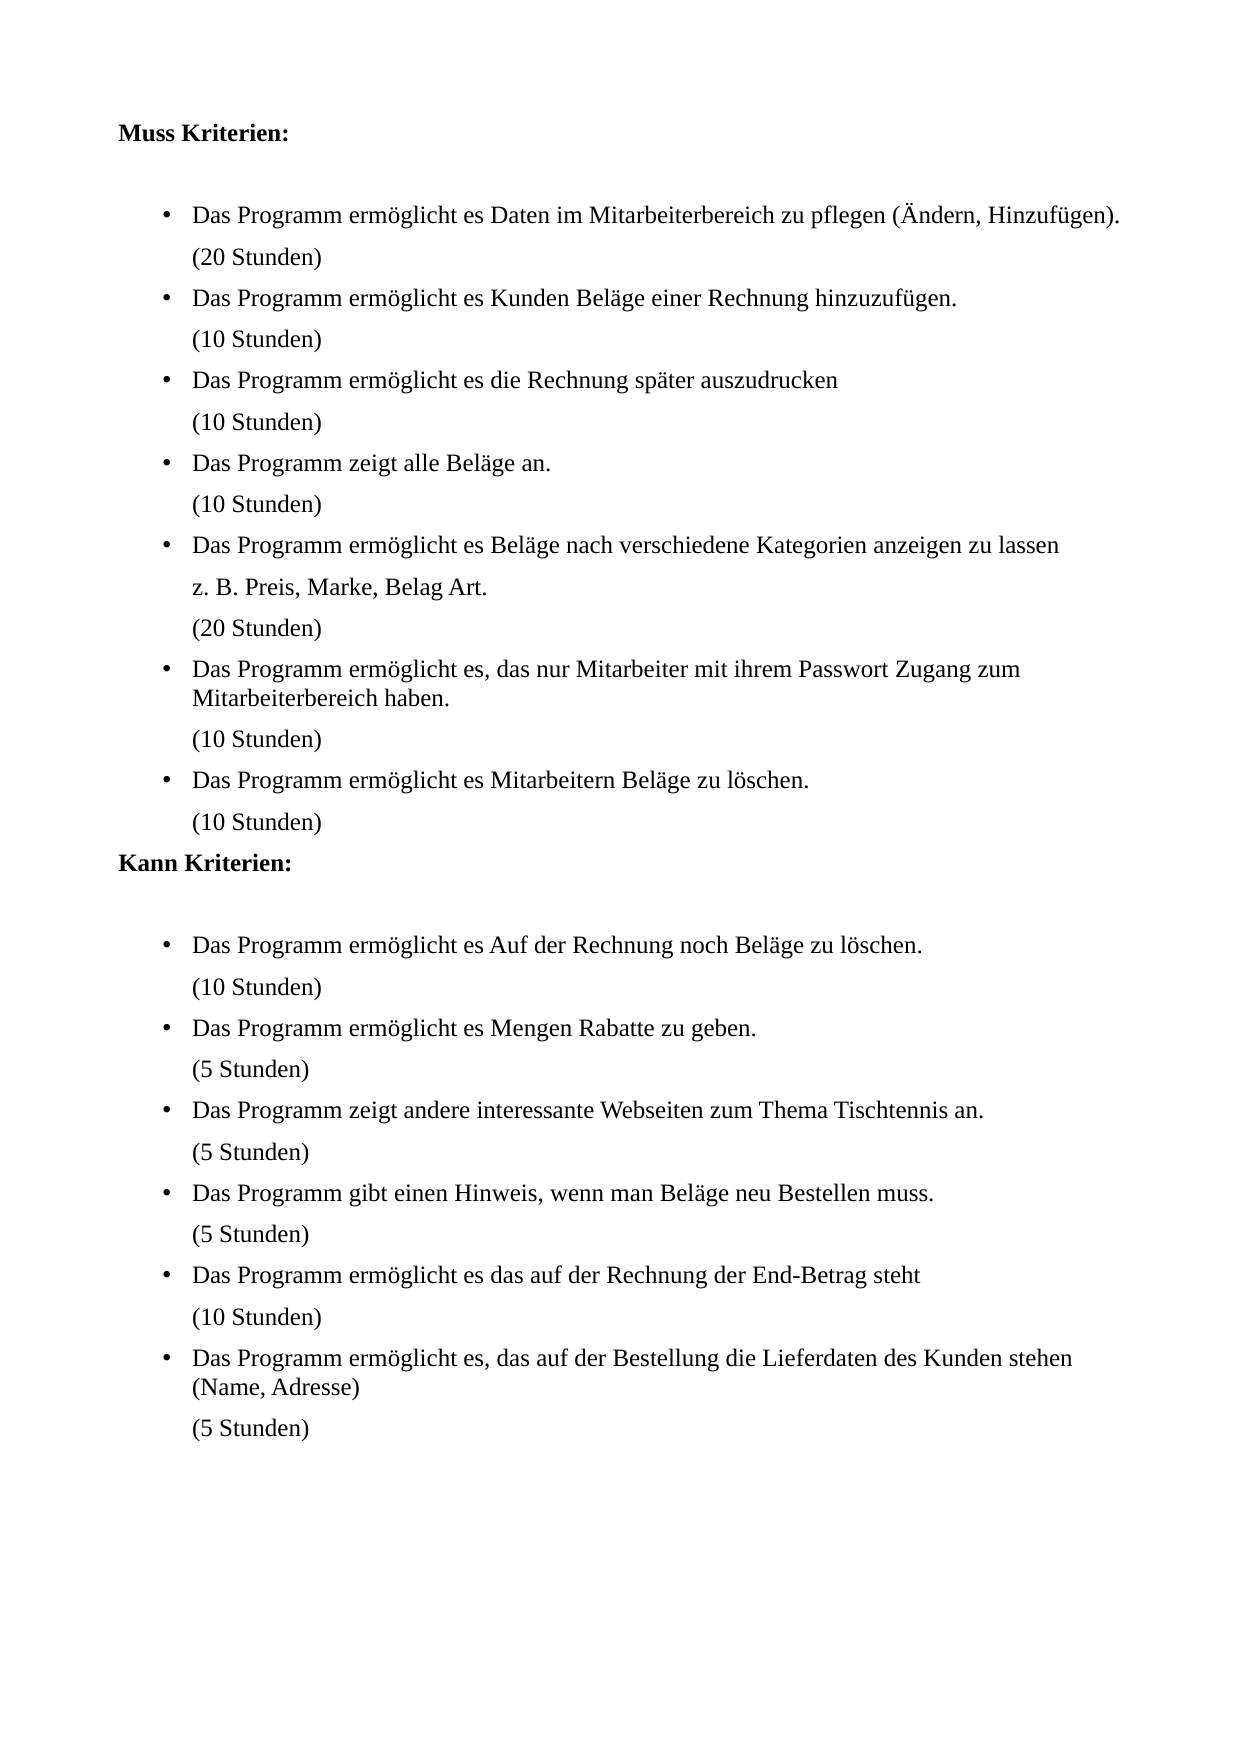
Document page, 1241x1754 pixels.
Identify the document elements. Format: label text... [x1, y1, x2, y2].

list Das Programm zeigt andere interessante Webseiten zum Thema Tischtennis an. [162, 1096, 1122, 1124]
list Das Programm ermöglicht es die Rechnung später auszudrucken [162, 366, 1122, 394]
list (20 Stunden) [162, 242, 1122, 271]
list (5 Stunden) [162, 1054, 1122, 1083]
list z. B. Preis, Marke, Belag Art. [162, 572, 1122, 601]
list (10 Stunden) [162, 489, 1122, 518]
list (10 Stunden) [162, 724, 1122, 753]
text Muss Kriterien: [118, 118, 1122, 147]
list (5 Stunden) [162, 1413, 1122, 1442]
text Kann Kriterien: [118, 848, 1122, 877]
list Das Programm ermöglicht es Mengen Rabatte zu geben. [162, 1013, 1122, 1042]
list Das Programm ermöglicht es Beläge nach verschiedene Kategorien anzeigen zu lassen [162, 531, 1122, 559]
list (10 Stunden) [162, 407, 1122, 436]
list Das Programm ermöglicht es Kunden Beläge einer Rechnung hinzuzufügen. [162, 283, 1122, 312]
list Das Programm ermöglicht es, das nur Mitarbeiter mit ihrem Passwort Zugang zum Mitarbeiterbereich haben. [162, 654, 1122, 712]
list Das Programm zeigt alle Beläge an. [162, 448, 1122, 477]
list (10 Stunden) [162, 972, 1122, 1001]
list Das Programm ermöglicht es, das auf der Bestellung die Lieferdaten des Kunden stehen (Name, Adresse) [162, 1343, 1122, 1401]
list (5 Stunden) [162, 1137, 1122, 1166]
list (10 Stunden) [162, 807, 1122, 836]
list Das Programm ermöglicht es Mitarbeitern Beläge zu löschen. [162, 766, 1122, 794]
list Das Programm ermöglicht es das auf der Rechnung der End-Betrag steht [162, 1261, 1122, 1289]
list Das Programm ermöglicht es Auf der Rechnung noch Beläge zu löschen. [162, 931, 1122, 959]
list (10 Stunden) [162, 1302, 1122, 1331]
list (5 Stunden) [162, 1219, 1122, 1248]
list Das Programm gibt einen Hinweis, wenn man Beläge neu Bestellen muss. [162, 1178, 1122, 1207]
list Das Programm ermöglicht es Daten im Mitarbeiterbereich zu pflegen (Ändern, Hinzufügen). [162, 201, 1122, 229]
list (20 Stunden) [162, 613, 1122, 642]
list (10 Stunden) [162, 324, 1122, 353]
